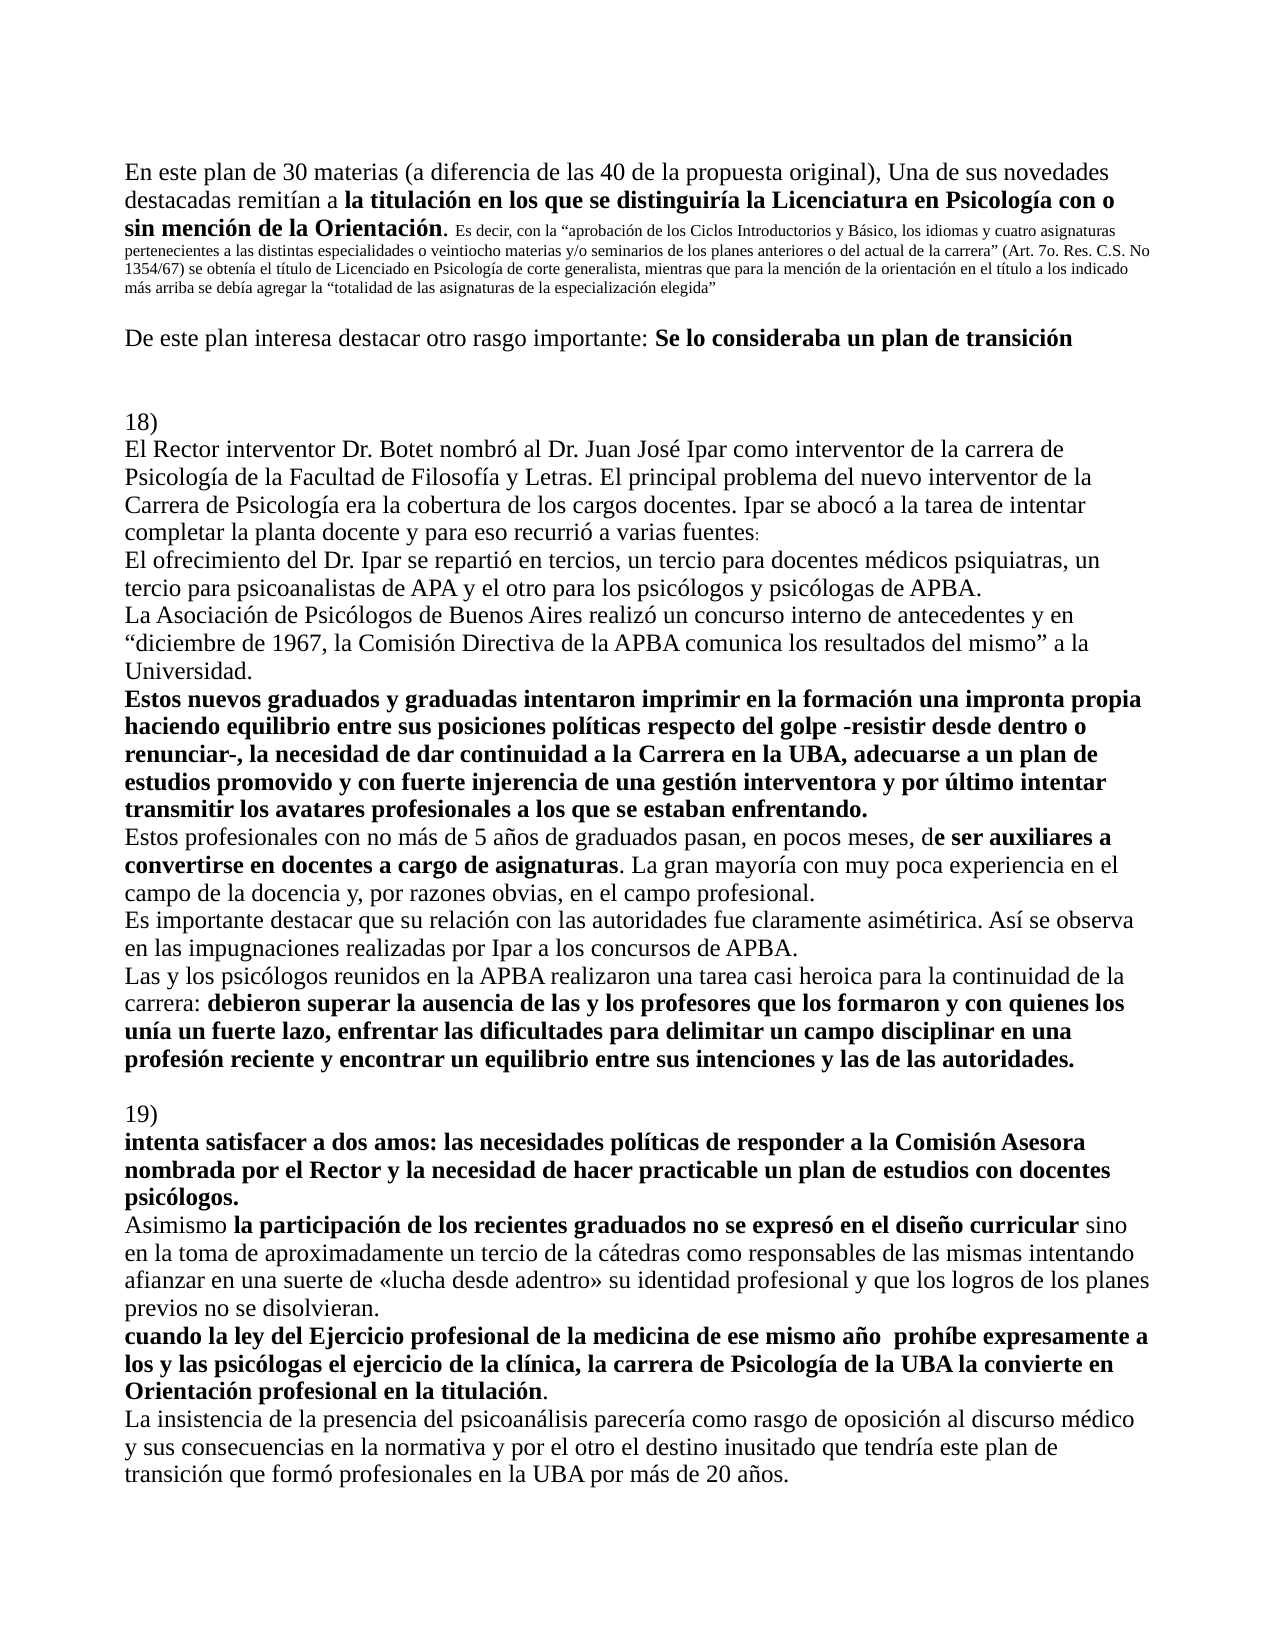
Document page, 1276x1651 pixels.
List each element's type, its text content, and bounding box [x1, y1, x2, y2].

text La Asociación de Psicólogos de Buenos Aires realizó un concurso interno de antecedentes y en “diciembre de 1967, la Comisión Directiva de la APBA comunica los resultados del mismo” a la Universidad. [118, 602, 1157, 685]
text cuando la ley del Ejercicio profesional de la medicina de ese mismo año prohíbe expresamente a los y las psicólogas el ejercicio de la clínica, la carrera de Psicología de la UBA la convierte en Orientación profesional en la titulación. [118, 1322, 1157, 1405]
text Estos profesionales con no más de 5 años de graduados pasan, en pocos meses, de ser auxiliares a convertirse en docentes a cargo de asignaturas. La gran mayoría con muy poca experiencia en el campo de la docencia y, por razones obvias, en el campo profesional. [118, 823, 1157, 906]
text El Rector interventor Dr. Botet nombró al Dr. Juan José Ipar como interventor de la carrera de Psicología de la Facultad de Filosofía y Letras. El principal problema del nuevo interventor de la Carrera de Psicología era la cobertura de los cargos docentes. Ipar se abocó a la tarea de intentar completar la planta docente y para eso recurrió a varias fuentes: [118, 435, 1157, 546]
text El ofrecimiento del Dr. Ipar se repartió en tercios, un tercio para docentes médicos psiquiatras, un tercio para psicoanalistas de APA y el otro para los psicólogos y psicólogas de APBA. [118, 546, 1157, 602]
text intenta satisfacer a dos amos: las necesidades políticas de responder a la Comisión Asesora nombrada por el Rector y la necesidad de hacer practicable un plan de estudios con docentes psicólogos. [118, 1128, 1157, 1211]
text Las y los psicólogos reunidos en la APBA realizaron una tarea casi heroica para la continuidad de la carrera: debieron superar la ausencia de las y los profesores que los formaron y con quienes los unía un fuerte lazo, enfrentar las dificultades para delimitar un campo disciplinar en una profesión reciente y encontrar un equilibrio entre sus intenciones y las de las autoridades. [118, 962, 1157, 1073]
text De este plan interesa destacar otro rasgo importante: Se lo consideraba un plan de transición [118, 324, 1157, 352]
text 18) [118, 408, 1157, 435]
text La insistencia de la presencia del psicoanálisis parecería como rasgo de oposición al discurso médico y sus consecuencias en la normativa y por el otro el destino inusitado que tendría este plan de transición que formó profesionales en la UBA por más de 20 años. [118, 1405, 1157, 1488]
text Estos nuevos graduados y graduadas intentaron imprimir en la formación una impronta propia haciendo equilibrio entre sus posiciones políticas respecto del golpe -resistir desde dentro o renunciar-, la necesidad de dar continuidad a la Carrera en la UBA, adecuarse a un plan de estudios promovido y con fuerte injerencia de una gestión interventora y por último intentar transmitir los avatares profesionales a los que se estaban enfrentando. [118, 685, 1157, 823]
text En este plan de 30 materias (a diferencia de las 40 de la propuesta original), Una de sus novedades destacadas remitían a la titulación en los que se distinguiría la Licenciatura en Psicología con o sin mención de la Orientación. Es decir, con la “aprobación de los Ciclos Introductorios y Básico, los idiomas y cuatro asignaturas pertenecientes a las distintas especialidades o veintiocho materias y/o seminarios de los planes anteriores o del actual de la carrera” (Art. 7o. Res. C.S. No 1354/67) se obtenía el título de Licenciado en Psicología de corte generalista, mientras que para la mención de la orientación en el título a los indicado más arriba se debía agregar la “totalidad de las asignaturas de la especialización elegida” [118, 158, 1157, 297]
text Es importante destacar que su relación con las autoridades fue claramente asimétirica. Así se observa en las impugnaciones realizadas por Ipar a los concursos de APBA. [118, 906, 1157, 962]
text Asimismo la participación de los recientes graduados no se expresó en el diseño curricular sino en la toma de aproximadamente un tercio de la cátedras como responsables de las mismas intentando afianzar en una suerte de «lucha desde adentro» su identidad profesional y que los logros de los planes previos no se disolvieran. [118, 1211, 1157, 1322]
text 19) [118, 1100, 1157, 1128]
